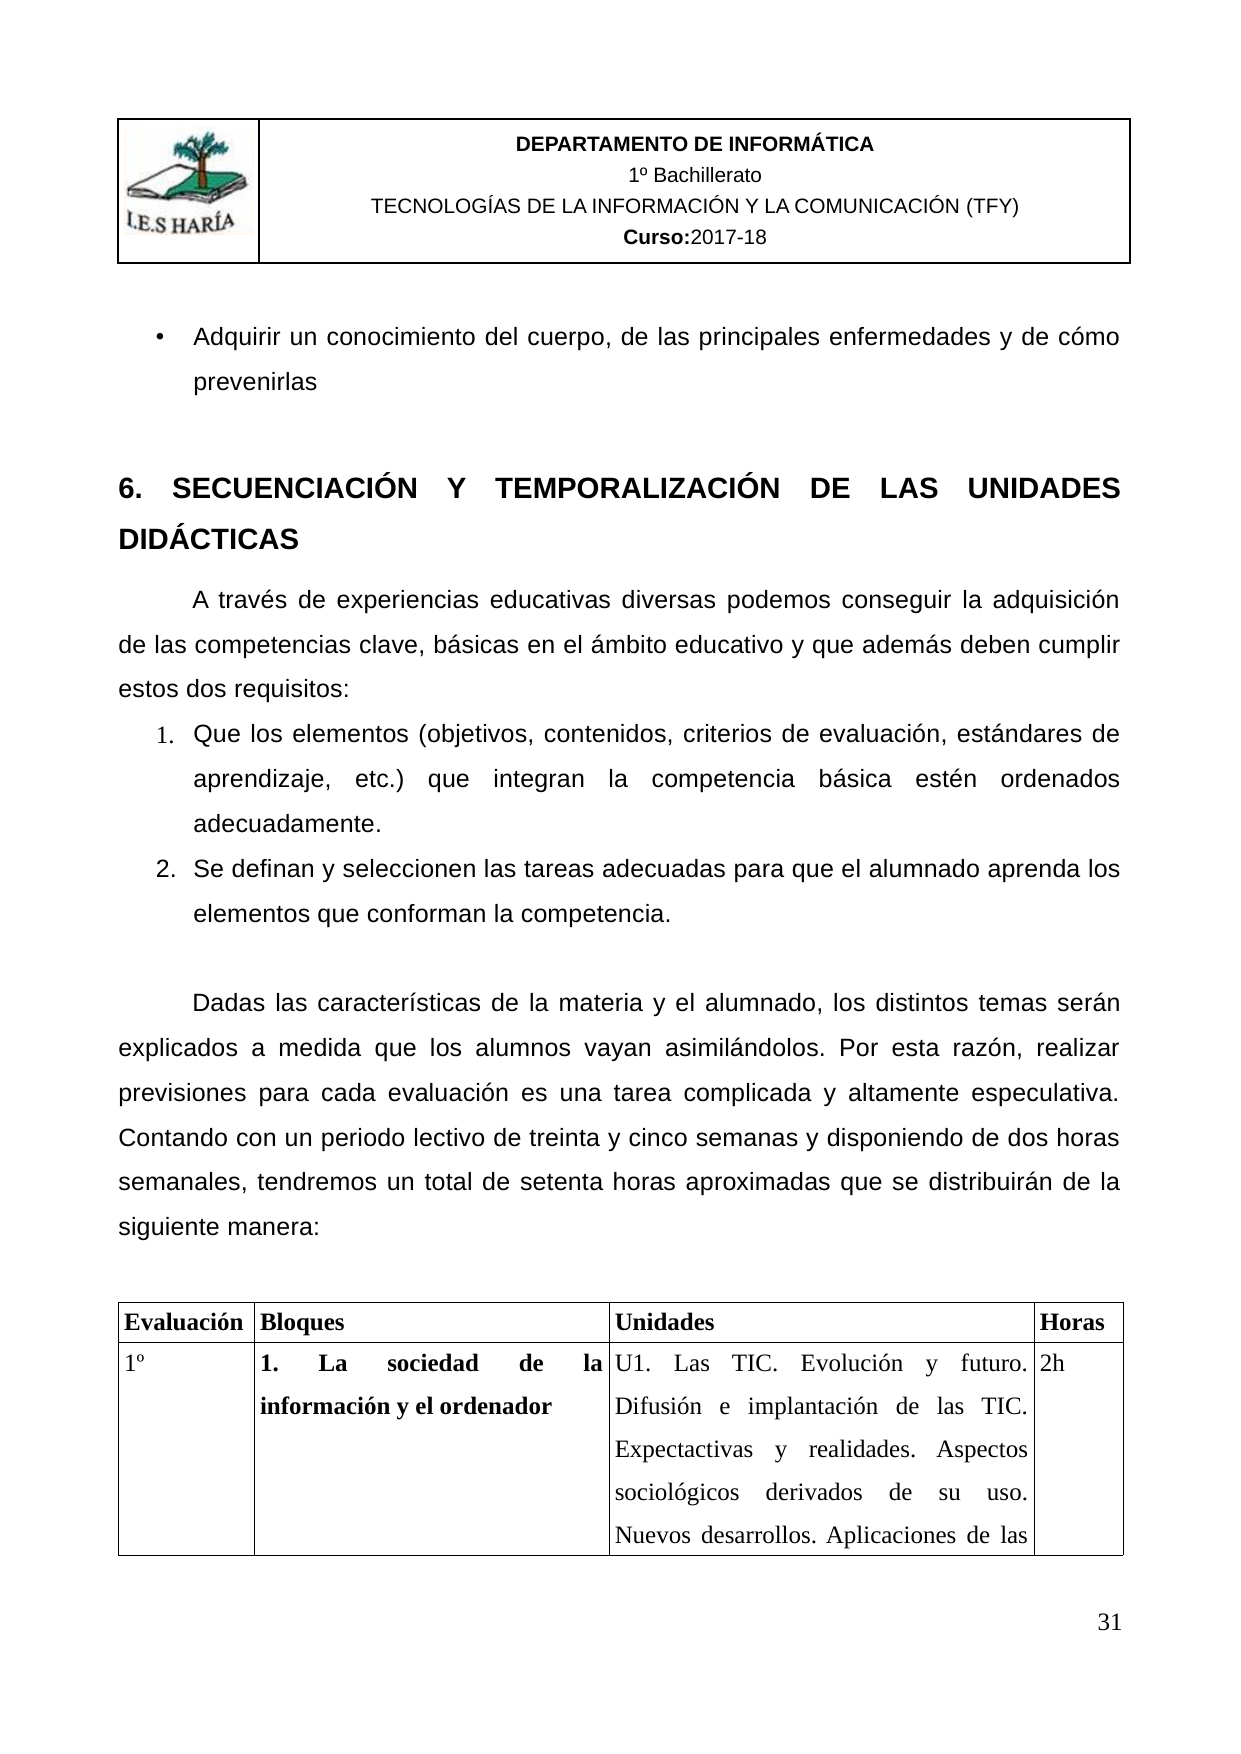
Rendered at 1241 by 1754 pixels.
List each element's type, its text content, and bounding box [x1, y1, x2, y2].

subtitle 6. SECUENCIACIÓN Y TEMPORALIZACIÓN DE LAS UNIDADES DIDÁCTICAS [118, 471, 1122, 556]
table_header Unidades [610, 1303, 1034, 1342]
list Se definan y seleccionen las tareas adecuadas para que el alumnado aprenda los elementos que conforman la competencia. [156, 854, 1122, 928]
table_header Evaluación [119, 1303, 254, 1342]
table_header Horas [1035, 1303, 1123, 1342]
table_cell 2h [1035, 1343, 1123, 1555]
list Que los elementos (objetivos, contenidos, criterios de evaluación, estándares de aprendizaje, etc.) que integran la competencia básica estén ordenados adecuadamente. [156, 719, 1122, 839]
picture [123, 126, 254, 235]
table_header Bloques [255, 1303, 609, 1342]
list Adquirir un conocimiento del cuerpo, de las principales enfermedades y de cómo prevenirlas [156, 322, 1122, 397]
text Dadas las características de la materia y el alumnado, los distintos temas serán explicados a medida que los alumnos vayan asimilándolos. Por esta razón, realizar previsiones para cada evaluación es una tarea complicada y altamente especulativa. Contando con un periodo lectivo de treinta y cinco semanas y disponiendo de dos horas semanales, tendremos un total de setenta horas aproximadas que se distribuirán de la siguiente manera: [118, 988, 1122, 1242]
table_cell U1. Las TIC. Evolución y futuro. Difusión e implantación de las TIC. Expectactivas y realidades. Aspectos sociológicos derivados de su uso. Nuevos desarrollos. Aplicaciones de las [610, 1343, 1034, 1555]
table_cell 1. La sociedad de la información y el ordenador [255, 1343, 609, 1555]
text A través de experiencias educativas diversas podemos conseguir la adquisición de las competencias clave, básicas en el ámbito educativo y que además deben cumplir estos dos requisitos: [118, 585, 1122, 704]
table_cell 1º [119, 1343, 254, 1555]
